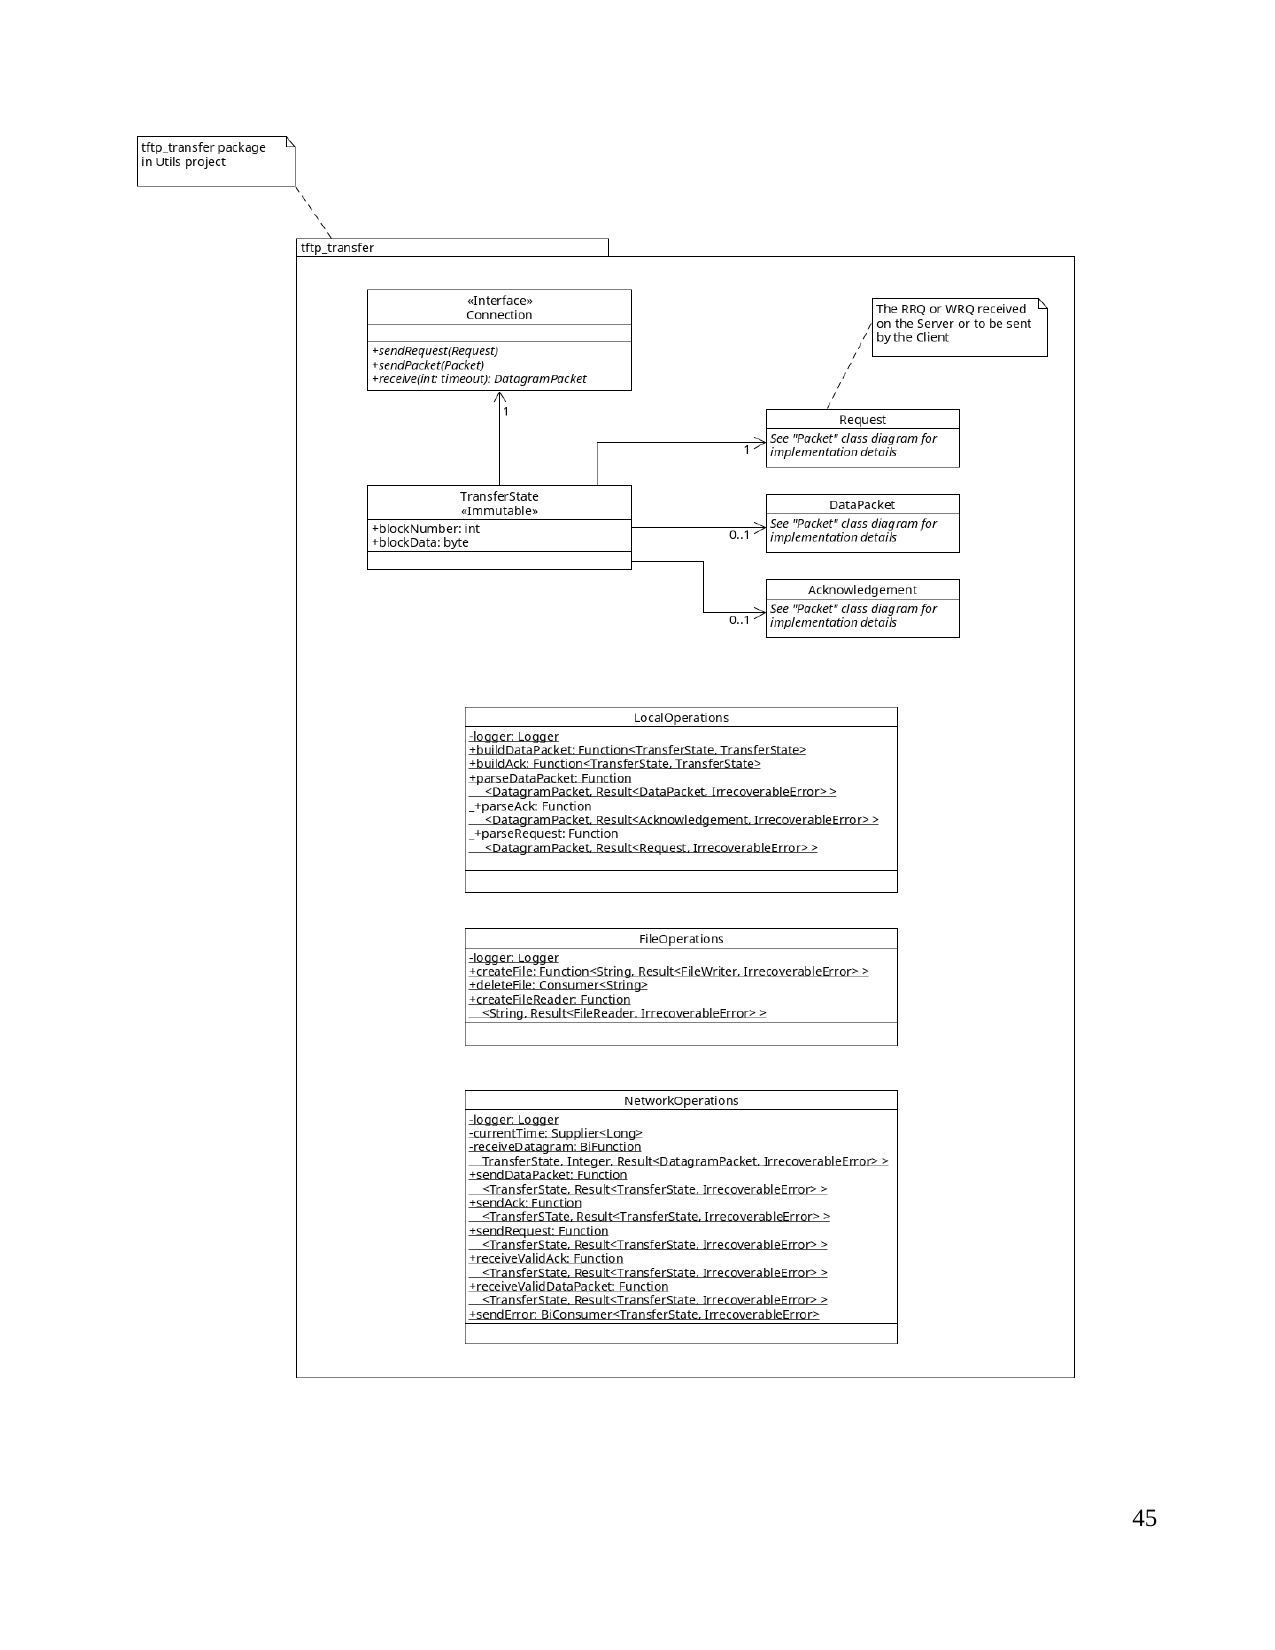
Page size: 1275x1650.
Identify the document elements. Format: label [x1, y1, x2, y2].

picture [118, 118, 1092, 1395]
